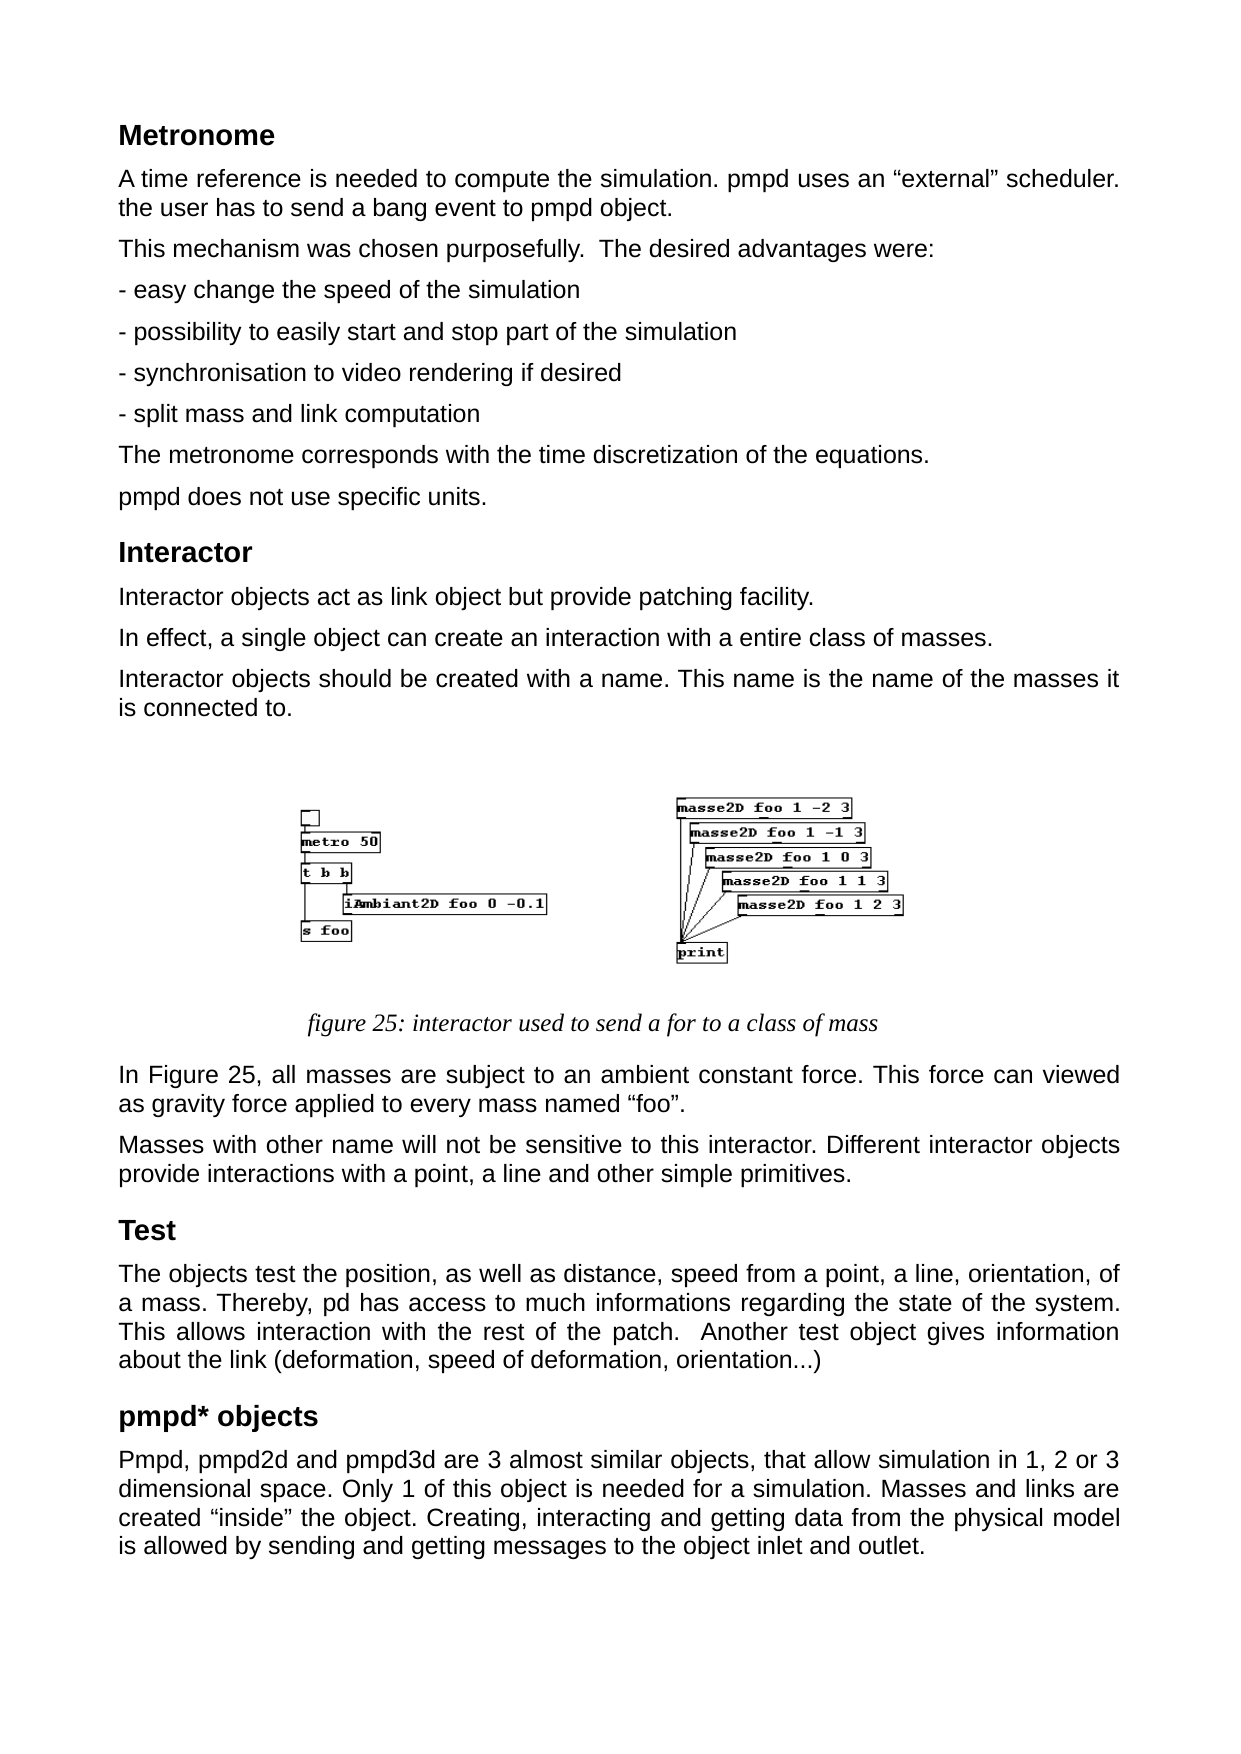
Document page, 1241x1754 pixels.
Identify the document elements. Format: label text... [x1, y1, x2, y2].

text - split mass and link computation [118, 399, 1122, 428]
subtitle pmpd* objects [118, 1399, 1122, 1432]
text - easy change the speed of the simulation [118, 275, 1122, 304]
text - possibility to easily start and stop part of the simulation [118, 317, 1122, 345]
text The objects test the position, as well as distance, speed from a point, a line, orientation, of a mass. Thereby, pd has access to much informations regarding the state of the system. This allows interaction with the rest of the patch. Another test object gives information about the link (deformation, speed of deformation, orientation...) [118, 1259, 1122, 1374]
picture [235, 751, 953, 1008]
text - synchronisation to video rendering if desired [118, 358, 1122, 387]
subtitle Test [118, 1213, 1122, 1246]
subtitle Metronome [118, 118, 1122, 152]
text Interactor objects should be created with a name. This name is the name of the masses it is connected to. [118, 664, 1122, 721]
subtitle Interactor [118, 535, 1122, 569]
text Pmpd, pmpd2d and pmpd3d are 3 almost similar objects, that allow simulation in 1, 2 or 3 dimensional space. Only 1 of this object is needed for a simulation. Masses and links are created “inside” the object. Creating, interacting and getting data from the physical model is allowed by sending and getting messages to the object inlet and outlet. [118, 1445, 1122, 1560]
text Interactor objects act as link object but provide patching facility. [118, 581, 1122, 610]
text Masses with other name will not be sensitive to this interactor. Different interactor objects provide interactions with a point, a line and other simple primitives. [118, 1130, 1122, 1188]
text In Figure 25, all masses are subject to an ambient constant force. This force can viewed as gravity force applied to every mass named “foo”. [118, 1060, 1122, 1118]
text The metronome corresponds with the time discretization of the equations. [118, 440, 1122, 469]
text This mechanism was chosen purposefully. The desired advantages were: [118, 234, 1122, 263]
text A time reference is needed to compute the simulation. pmpd uses an “external” scheduler. the user has to send a bang event to pmpd object. [118, 164, 1122, 222]
text figure 25: interactor used to send a for to a class of mass [236, 1008, 952, 1036]
text pmpd does not use specific units. [118, 482, 1122, 510]
text In effect, a single object can create an interaction with a entire class of masses. [118, 623, 1122, 651]
